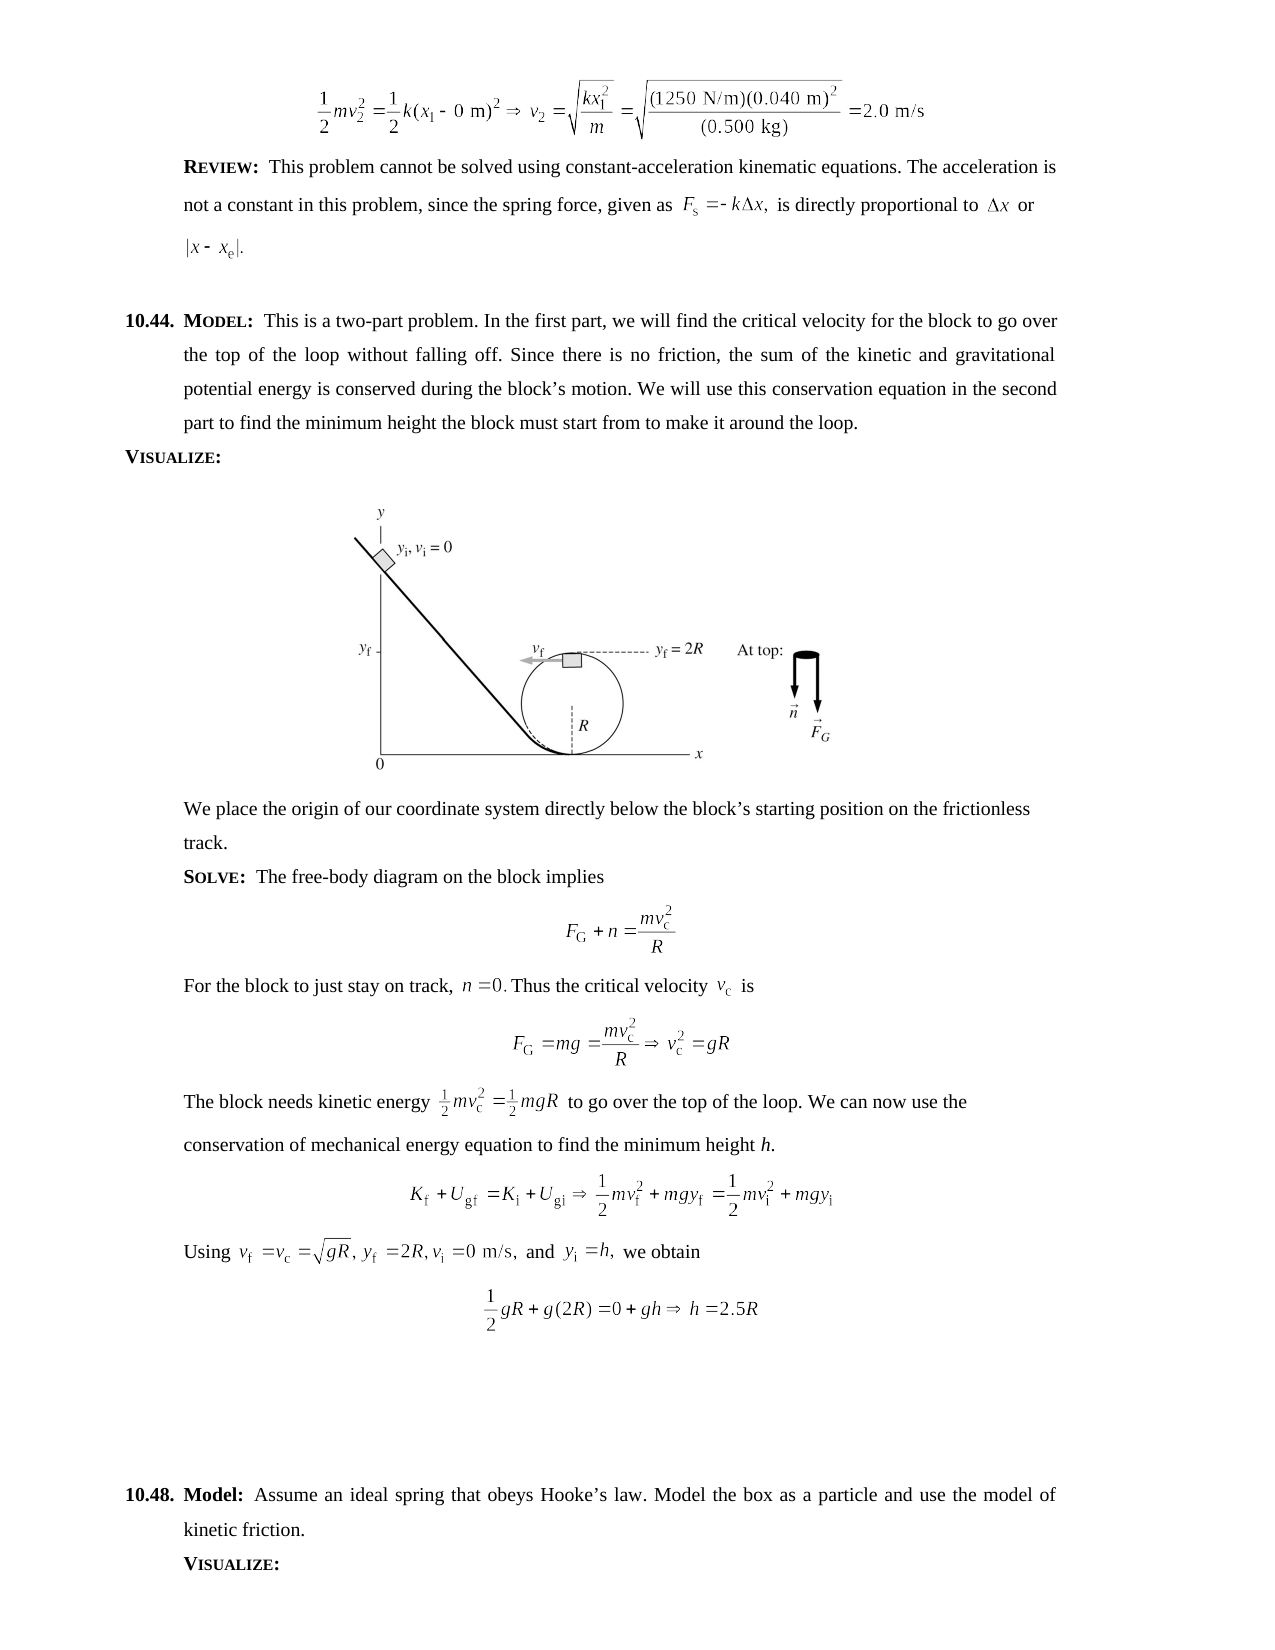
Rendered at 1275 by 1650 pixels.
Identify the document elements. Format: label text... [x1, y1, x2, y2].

list 10.48. Model: Assume an ideal spring that obeys Hooke’s law. Model the box as a particle and use the model of kinetic friction. [125, 1483, 1058, 1540]
text Using and we obtain [183, 1232, 1058, 1270]
table_header [125, 509, 353, 769]
list Visualize: [125, 445, 1058, 468]
text Review: This problem cannot be solved using constant-acceleration kinematic equations. The acceleration is not a constant in this problem, since the spring force, given as is directly proportional to or [183, 155, 1058, 263]
table_header [830, 509, 1058, 769]
text We place the origin of our coordinate system directly below the block’s starting position on the frictionless track. [183, 797, 1058, 854]
text Visualize: [183, 1552, 1058, 1574]
list 10.44. Model: This is a two-part problem. In the first part, we will find the critical velocity for the block to go over the top of the loop without falling off. Since there is no friction, the sum of the kinetic and gravitational potential energy is conserved during the block’s motion. We will use this conservation equation in the second part to find the minimum height the block must start from to make it around the loop. [125, 309, 1058, 434]
text For the block to just stay on track, Thus the critical velocity is [183, 969, 1058, 1001]
picture [353, 508, 830, 770]
text The block needs kinetic energy to go over the top of the loop. We can now use the conservation of mechanical energy equation to find the minimum height h. [183, 1082, 1058, 1155]
text Solve: The free-body diagram on the block implies [183, 866, 1058, 888]
